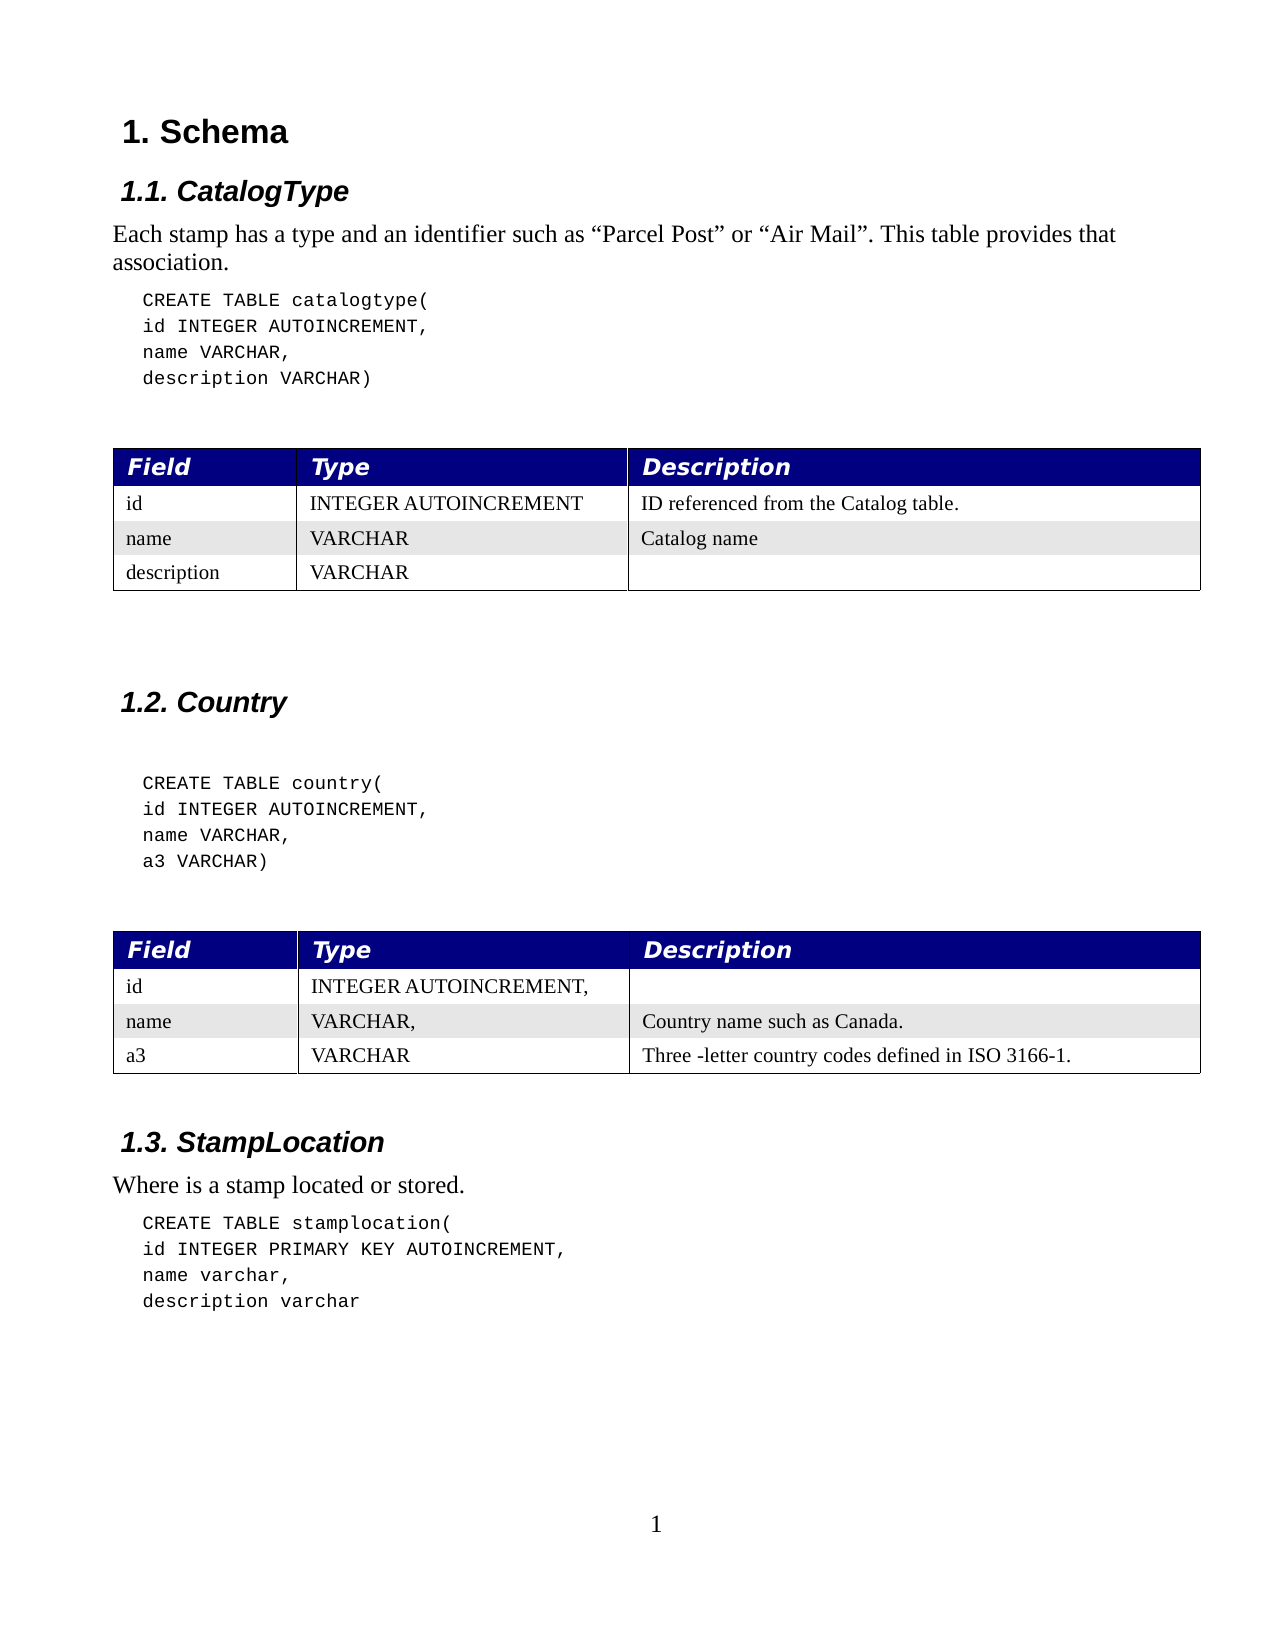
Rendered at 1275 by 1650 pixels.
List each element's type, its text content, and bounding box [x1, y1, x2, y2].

text Each stamp has a type and an identifier such as “Parcel Post” or “Air Mail”. This table provides that association. [112, 220, 1200, 276]
text CREATE TABLE country( [142, 774, 1200, 795]
table_cell a3 [114, 1038, 297, 1073]
table_cell id [114, 969, 297, 1004]
table_header Type [297, 449, 627, 486]
text a3 VARCHAR) [142, 851, 1200, 873]
table_cell name [114, 521, 296, 555]
text CREATE TABLE stamplocation( [142, 1214, 1200, 1235]
subtitle Schema [112, 112, 1200, 150]
table_cell ID referenced from the Catalog table. [629, 486, 1200, 521]
text name varchar, [142, 1266, 1200, 1287]
table_cell name [114, 1004, 297, 1038]
text Where is a stamp located or stored. [112, 1171, 1200, 1199]
table_header Description [630, 932, 1200, 969]
table_cell description [114, 555, 296, 590]
table_cell VARCHAR, [299, 1004, 629, 1038]
table_cell Catalog name [629, 521, 1200, 555]
table_cell Country name such as Canada. [630, 1004, 1200, 1038]
text id INTEGER AUTOINCREMENT, [142, 799, 1200, 821]
text id INTEGER PRIMARY KEY AUTOINCREMENT, [142, 1239, 1200, 1261]
table_cell INTEGER AUTOINCREMENT, [299, 969, 629, 1004]
table_cell [630, 969, 1200, 1004]
subtitle CatalogType [112, 175, 1200, 207]
table_cell VARCHAR [297, 521, 627, 555]
text id INTEGER AUTOINCREMENT, [142, 317, 1200, 338]
table_cell VARCHAR [299, 1038, 629, 1073]
table_cell INTEGER AUTOINCREMENT [297, 486, 627, 521]
text name VARCHAR, [142, 343, 1200, 364]
subtitle StampLocation [112, 1126, 1200, 1158]
table_cell VARCHAR [297, 555, 627, 590]
text name VARCHAR, [142, 826, 1200, 847]
table_header Field [114, 932, 297, 969]
table_cell Three -letter country codes defined in ISO 3166-1. [630, 1038, 1200, 1073]
text description VARCHAR) [142, 369, 1200, 390]
table_cell [629, 555, 1200, 590]
text CREATE TABLE catalogtype( [142, 291, 1200, 312]
table_cell id [114, 486, 296, 521]
table_header Field [114, 449, 296, 486]
text description varchar [142, 1291, 1200, 1313]
table_header Description [629, 449, 1200, 486]
subtitle Country [112, 686, 1200, 718]
table_header Type [299, 932, 629, 969]
